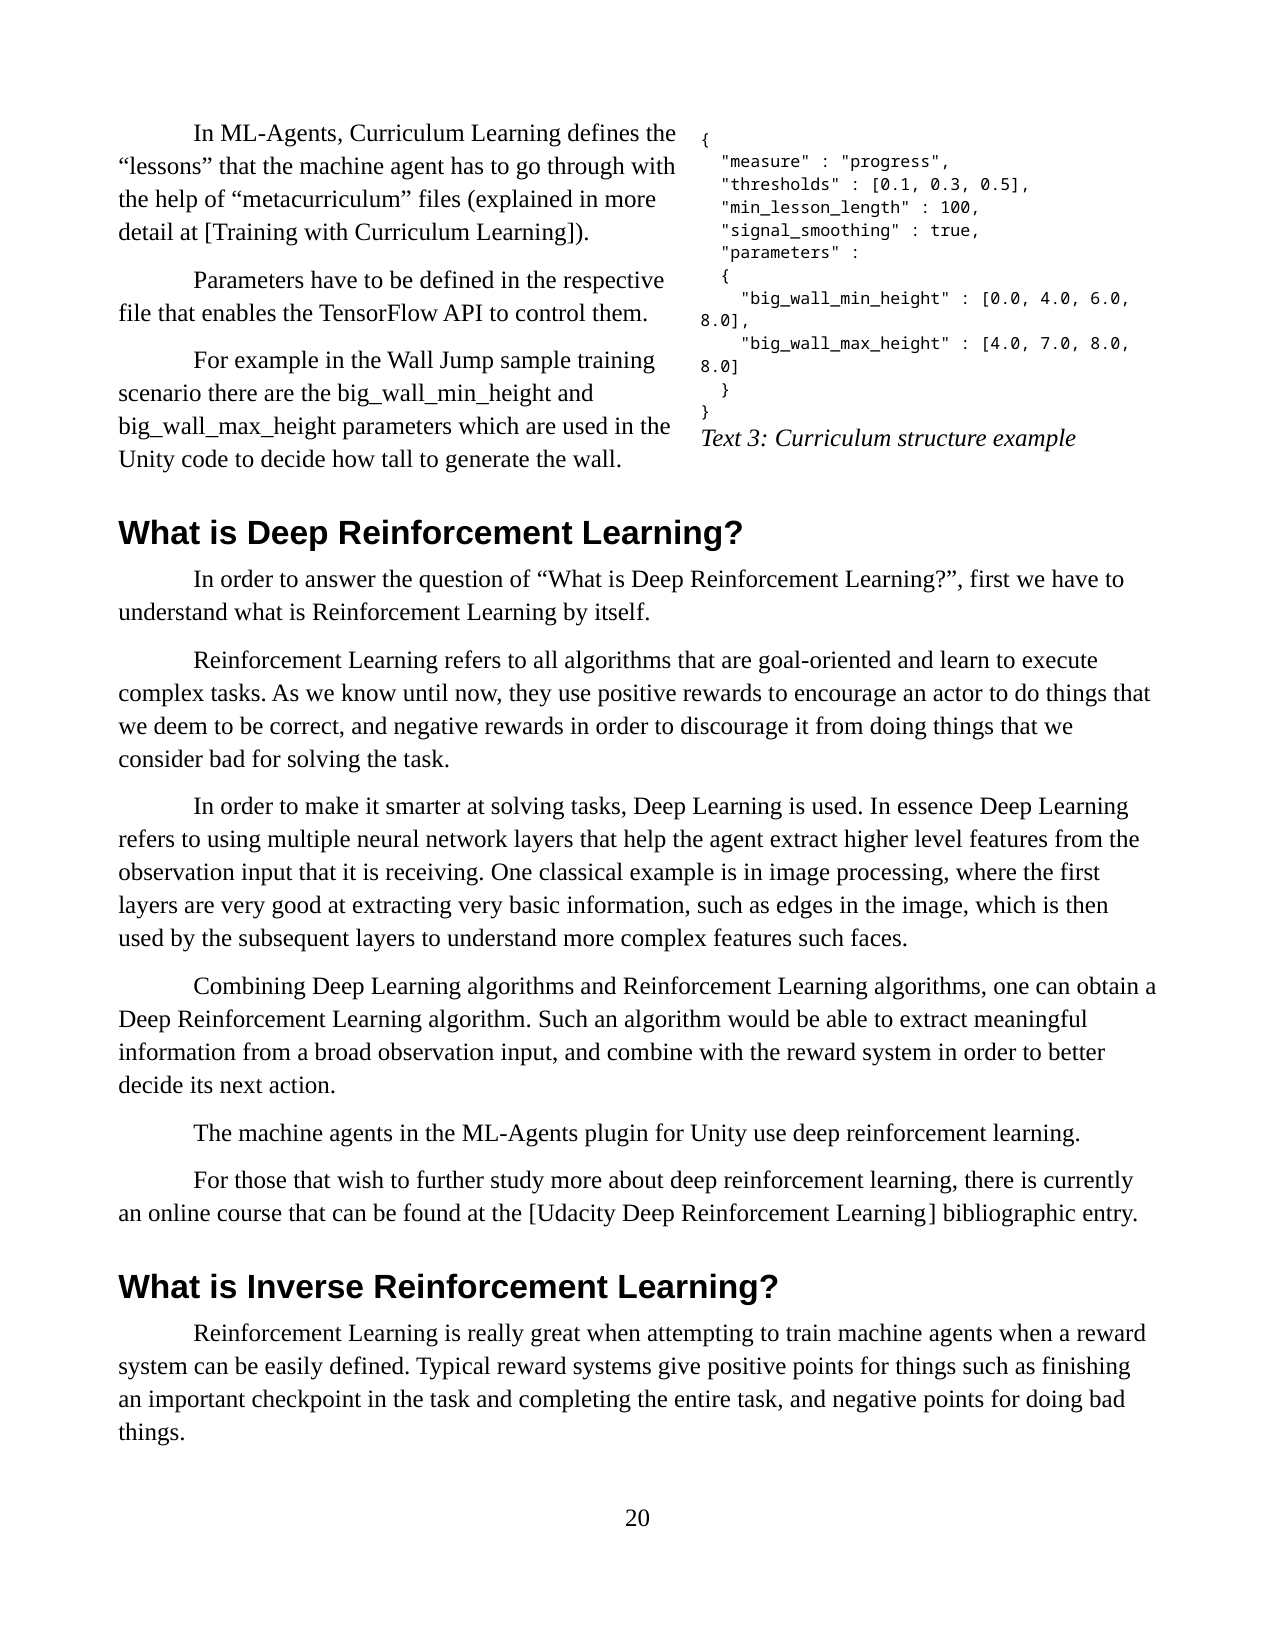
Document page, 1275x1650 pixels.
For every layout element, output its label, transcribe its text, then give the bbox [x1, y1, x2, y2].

text Parameters have to be defined in the respective file that enables the TensorFlow API to control them. [118, 265, 700, 327]
text In order to answer the question of “What is Deep Reinforcement Learning?”, first we have to understand what is Reinforcement Learning by itself. [118, 564, 1157, 626]
text Reinforcement Learning is really great when attempting to train machine agents when a reward system can be easily defined. Typical reward systems give positive points for things such as finishing an important checkpoint in the task and completing the entire task, and negative points for doing bad things. [118, 1318, 1157, 1446]
text The machine agents in the ML-Agents plugin for Unity use deep reinforcement learning. [118, 1118, 1157, 1146]
subtitle What is Deep Reinforcement Learning? [118, 513, 1157, 552]
text For example in the Wall Jump sample training scenario there are the big_wall_min_height and big_wall_max_height parameters which are used in the Unity code to decide how tall to generate the wall. [118, 345, 1157, 473]
text Text 3: Curriculum structure example [700, 140, 1153, 452]
text In ML-Agents, Curriculum Learning defines the “lessons” that the machine agent has to go through with the help of “metacurriculum” files (explained in more detail at [Training with Curriculum Learning]). [118, 118, 1157, 246]
text In order to make it smarter at solving tasks, Deep Learning is used. In essence Deep Learning refers to using multiple neural network layers that help the agent extract higher level features from the observation input that it is receiving. One classical example is in image processing, where the first layers are very good at extracting very basic information, such as edges in the image, which is then used by the subsequent layers to understand more complex features such faces. [118, 791, 1157, 952]
text For those that wish to further study more about deep reinforcement learning, there is currently an online course that can be found at the [Udacity Deep Reinforcement Learning ] bibliographic entry. [118, 1165, 1157, 1227]
subtitle What is Inverse Reinforcement Learning? [118, 1267, 1157, 1305]
text Combining Deep Learning algorithms and Reinforcement Learning algorithms, one can obtain a Deep Reinforcement Learning algorithm. Such an algorithm would be able to extract meaningful information from a broad observation input, and combine with the reward system in order to better decide its next action. [118, 971, 1157, 1099]
text Reinforcement Learning refers to all algorithms that are goal-oriented and learn to execute complex tasks. As we know until now, they use positive rewards to encourage an actor to do things that we deem to be correct, and negative rewards in order to discourage it from doing things that we consider bad for solving the task. [118, 645, 1157, 772]
